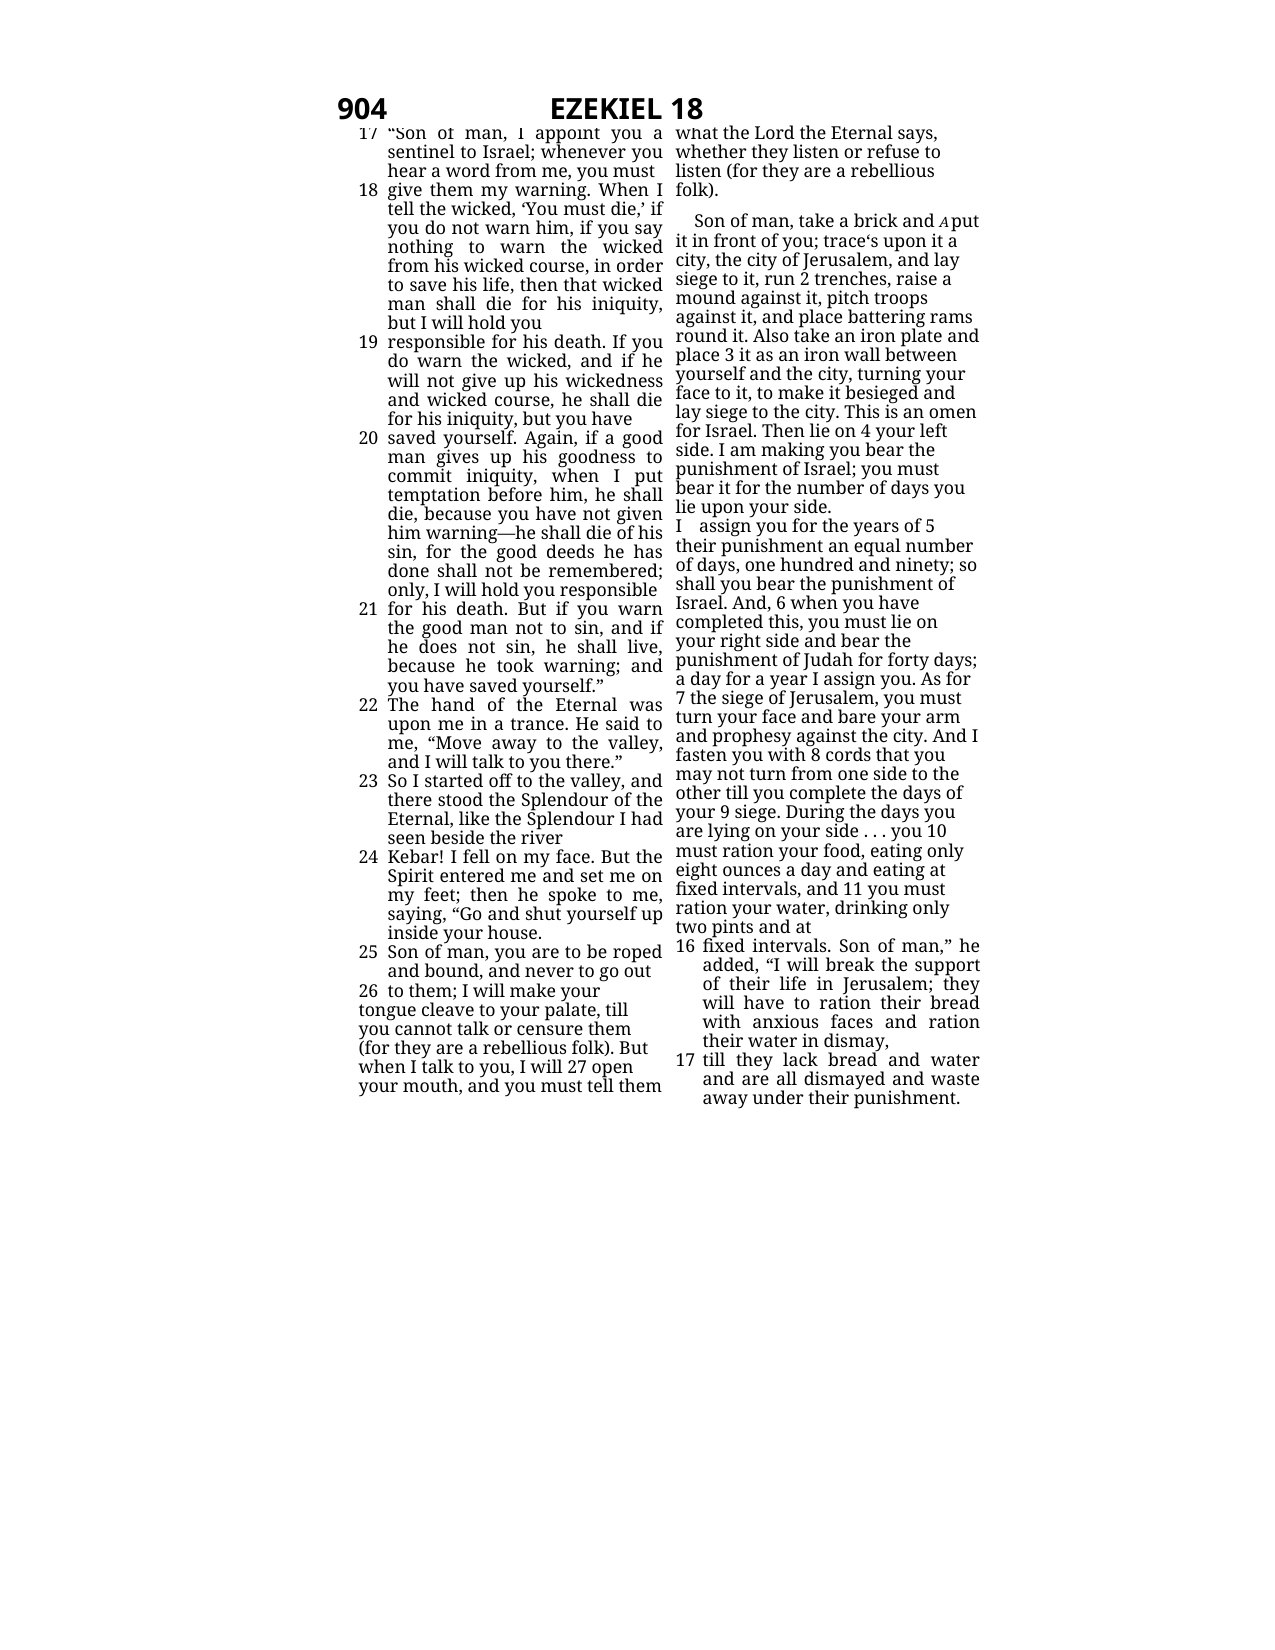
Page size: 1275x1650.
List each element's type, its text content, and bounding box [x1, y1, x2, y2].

list “Son of man, I appoint you a sentinel to Israel; whenever you hear a word from me, you must [358, 128, 663, 181]
list to them; I will make your [358, 982, 663, 1001]
list Son of man, you are to be roped and bound, and never to go out [358, 944, 663, 982]
list till they lack bread and water and are all dismayed and waste away under their punishment. [675, 1051, 980, 1109]
list assign you for the years of 5 their punishment an equal num­ber of days, one hundred and ninety; so shall you bear the punishment of Israel. And, 6 when you have completed this, you must lie on your right side and bear the punishment of Judah for forty days; a day for a year I assign you. As for 7 the siege of Jerusalem, you must turn your face and bare your arm and prophesy against the city. And I fasten you with 8 cords that you may not turn from one side to the other till you complete the days of your 9 siege. During the days you are lying on your side . . . you 10 must ration your food, eating only eight ounces a day and eating at fixed intervals, and 11 you must ration your water, drinking only two pints and at [675, 518, 980, 937]
list give them my warning. When I tell the wicked, ‘You must die,’ if you do not warn him, if you say nothing to warn the wicked from his wicked course, in order to save his life, then that wicked man shall die for his iniquity, but I will hold you [358, 181, 663, 334]
list Kebar! I fell on my face. But the Spirit entered me and set me on my feet; then he spoke to me, saying, “Go and shut yourself up inside your house. [358, 848, 663, 944]
list The hand of the Eternal was upon me in a trance. He said to me, “Move away to the valley, and I will talk to you there.” [358, 696, 663, 772]
text tongue cleave to your palate, till you cannot talk or censure them (for they are a rebellious folk). But when I talk to you, I will 27 open your mouth, and you must tell them [358, 1001, 663, 1096]
text Son of man, take a brick and a put it in front of you; trace‘s upon it a city, the city of Jerusa­lem, and lay siege to it, run 2 trenches, raise a mound against it, pitch troops against it, and place battering rams round it. Also take an iron plate and place 3 it as an iron wall between your­self and the city, turning your face to it, to make it besieged and lay siege to the city. This is an omen for Israel. Then lie on 4 your left side. I am making you bear the punishment of Israel; you must bear it for the number of days you lie upon your side. [675, 213, 980, 518]
list responsible for his death. If you do warn the wicked, and if he will not give up his wicked­ness and wicked course, he shall die for his iniquity, but you have [358, 334, 663, 429]
list fixed intervals. Son of man,” he added, “I will break the sup­port of their life in Jerusalem; they will have to ration their bread with anxious faces and ration their water in dismay, [675, 937, 980, 1051]
list So I started off to the valley, and there stood the Splendour of the Eternal, like the Splen­dour I had seen beside the river [358, 772, 663, 848]
list for his death. But if you warn the good man not to sin, and if he does not sin, he shall live, because he took warning; and you have saved yourself.” [358, 601, 663, 696]
list saved yourself. Again, if a good man gives up his goodness to commit iniquity, when I put temptation before him, he shall die, because you have not given him warning—he shall die of his sin, for the good deeds he has done shall not be remembered; only, I will hold you responsible [358, 429, 663, 601]
text what the Lord the Eternal says, whether they listen or refuse to listen (for they are a rebellious folk). [675, 124, 980, 200]
